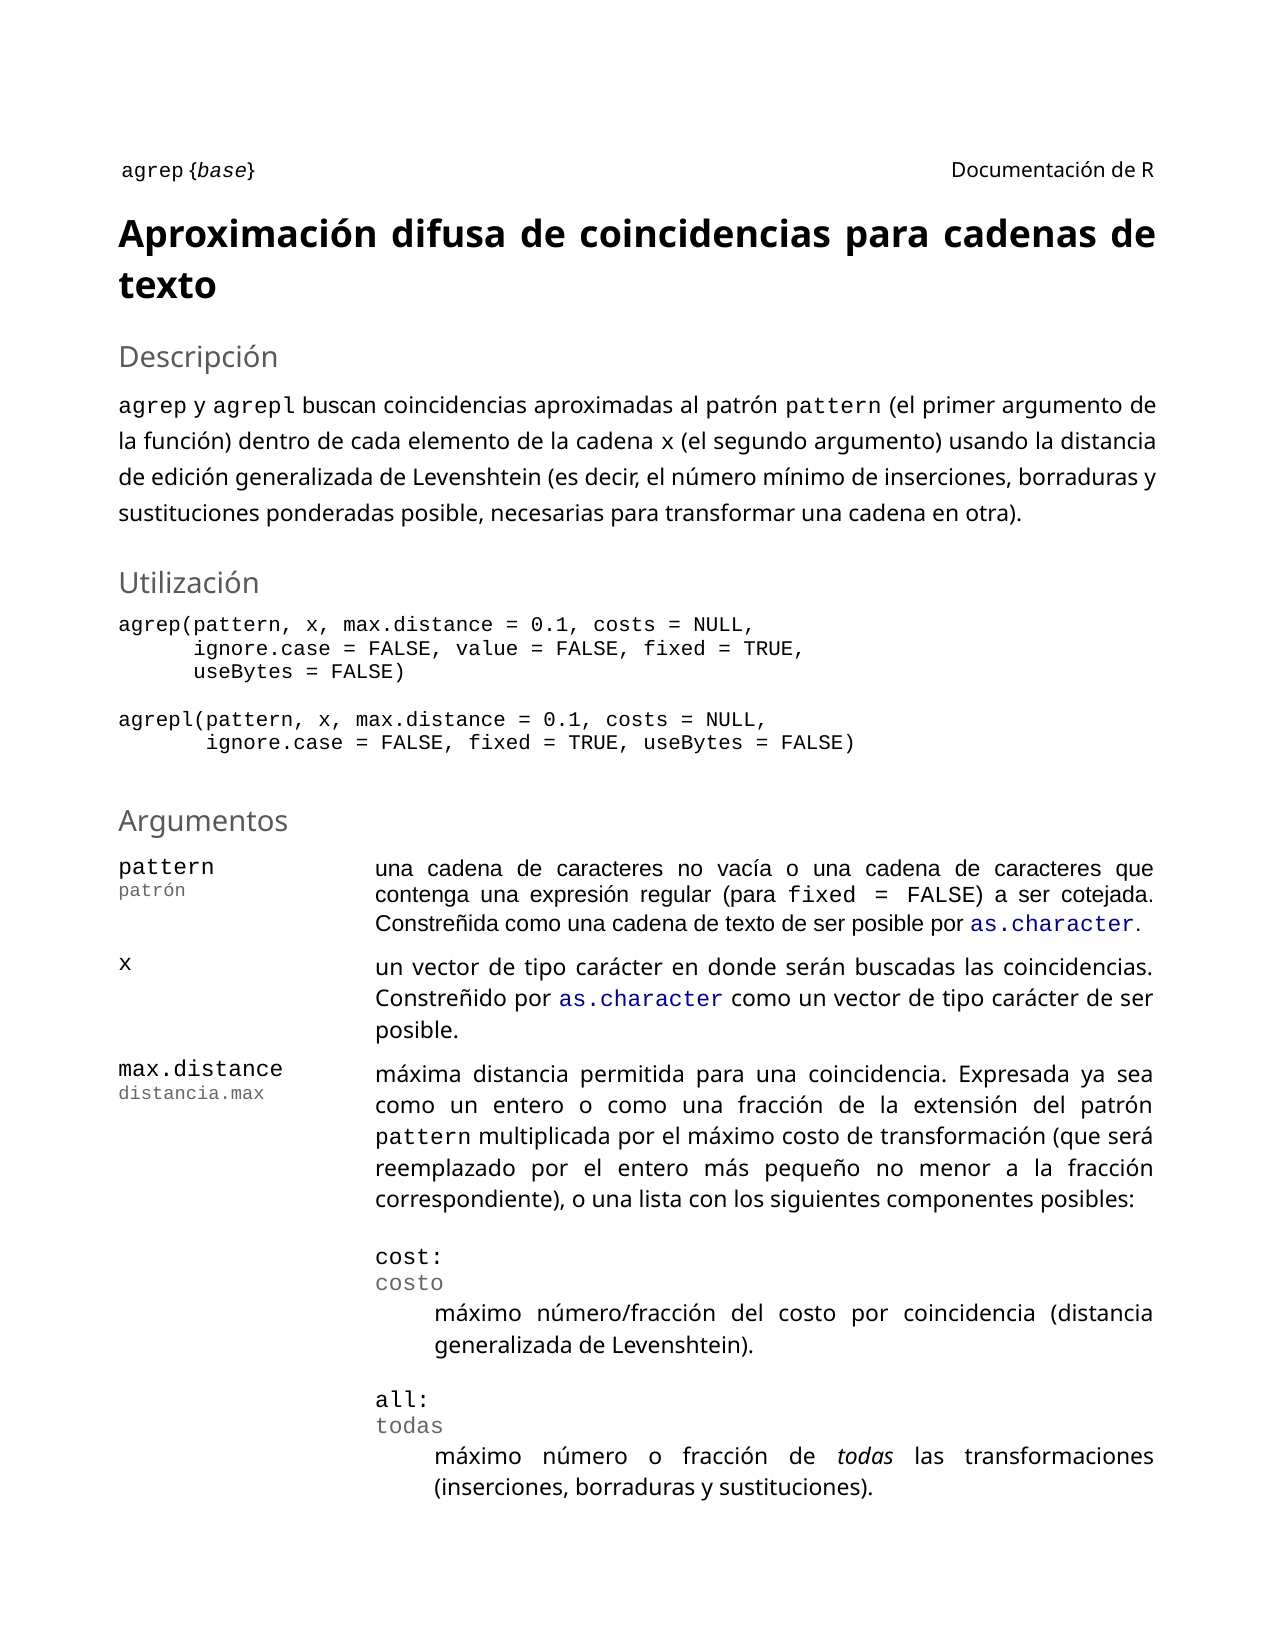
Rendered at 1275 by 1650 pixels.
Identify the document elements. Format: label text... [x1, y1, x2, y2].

text agrep(pattern, x, max.distance = 0.1, costs = NULL, [118, 614, 1157, 638]
text ignore.case = FALSE, fixed = TRUE, useBytes = FALSE) [118, 732, 1157, 756]
table_header pattern patrón [118, 852, 372, 948]
text useBytes = FALSE) [118, 661, 1157, 685]
subtitle Utilización [118, 562, 1157, 602]
table_cell max.distance distancia.max [118, 1055, 372, 1505]
table_cell un vector de tipo carácter en donde serán buscadas las coincidencias. Constreñido por as.character como un vector de tipo carácter de ser posible. [372, 948, 1157, 1055]
text ignore.case = FALSE, value = FALSE, fixed = TRUE, [118, 638, 1157, 661]
table_header una cadena de caracteres no vacía o una cadena de caracteres que contenga una expresión regular (para fixed = FALSE) a ser cotejada. Constreñida como una cadena de texto de ser posible por as.character. [372, 852, 1157, 948]
table_cell máxima distancia permitida para una coincidencia. Expresada ya sea como un entero o como una fracción de la extensión del patrón pattern multiplicada por el máximo costo de transformación (que será reemplazado por el entero más pequeño no menor a la fracción correspondiente), o una lista con los siguientes componentes posibles: cost: costo máximo número/fracción del costo por coincidencia (distancia generalizada de Levenshtein). all: todas máximo número o fracción de todas las transformaciones (inserciones, borraduras y sustituciones). [372, 1055, 1157, 1505]
table_header agrep {base} [118, 152, 560, 187]
subtitle Aproximación difusa de coincidencias para cadenas de texto [118, 207, 1157, 309]
table_cell x [118, 948, 372, 1055]
text agrep y agrepl buscan coincidencias aproximadas al patrón pattern (el primer argumento de la función) dentro de cada elemento de la cadena x (el segundo argumento) usando la distancia de edición generalizada de Levenshtein (es decir, el número mínimo de inserciones, borraduras y sustituciones ponderadas posible, necesarias para transformar una cadena en otra). [118, 389, 1157, 528]
subtitle Descripción [118, 337, 1157, 376]
subtitle Argumentos [118, 800, 1157, 840]
table_header Documentación de R [560, 152, 1157, 187]
text agrepl(pattern, x, max.distance = 0.1, costs = NULL, [118, 709, 1157, 732]
